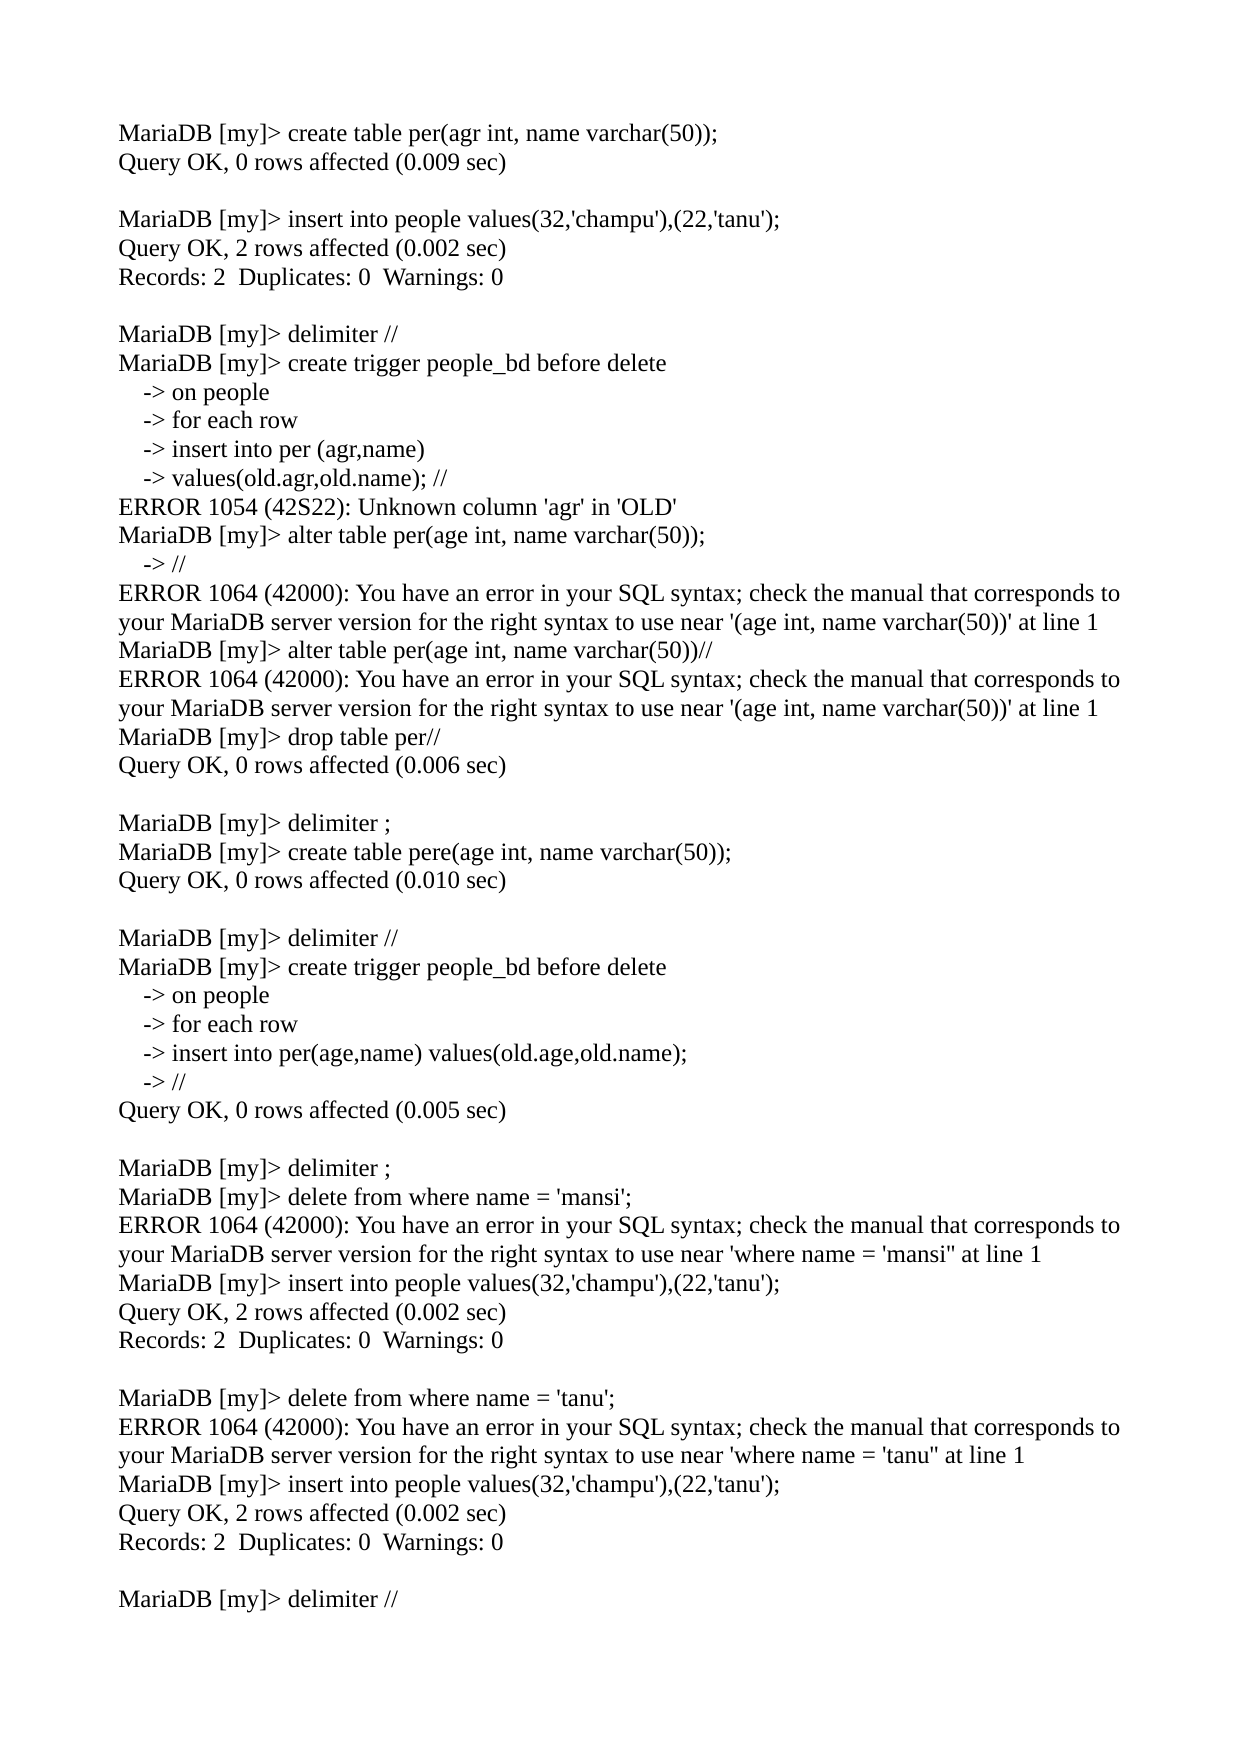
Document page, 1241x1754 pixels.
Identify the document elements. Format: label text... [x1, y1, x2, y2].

text MariaDB [my]> delimiter // [118, 923, 1122, 952]
text MariaDB [my]> alter table per(age int, name varchar(50)); [118, 521, 1122, 549]
text MariaDB [my]> delimiter ; [118, 1153, 1122, 1182]
text Records: 2 Duplicates: 0 Warnings: 0 [118, 1527, 1122, 1556]
text MariaDB [my]> create trigger people_bd before delete [118, 348, 1122, 377]
text MariaDB [my]> insert into people values(32,'champu'),(22,'tanu'); [118, 1268, 1122, 1297]
text Query OK, 2 rows affected (0.002 sec) [118, 233, 1122, 262]
text MariaDB [my]> delimiter ; [118, 808, 1122, 837]
text -> on people [118, 377, 1122, 406]
text Query OK, 0 rows affected (0.006 sec) [118, 751, 1122, 779]
text -> // [118, 549, 1122, 578]
text ERROR 1054 (42S22): Unknown column 'agr' in 'OLD' [118, 492, 1122, 521]
text MariaDB [my]> insert into people values(32,'champu'),(22,'tanu'); [118, 204, 1122, 233]
text ERROR 1064 (42000): You have an error in your SQL syntax; check the manual that corresponds to your MariaDB server version for the right syntax to use near '(age int, name varchar(50))' at line 1 [118, 578, 1122, 636]
text MariaDB [my]> delimiter // [118, 319, 1122, 348]
text MariaDB [my]> delimiter // [118, 1584, 1122, 1613]
text MariaDB [my]> delete from where name = 'mansi'; [118, 1182, 1122, 1211]
text Query OK, 2 rows affected (0.002 sec) [118, 1498, 1122, 1527]
text MariaDB [my]> alter table per(age int, name varchar(50))// [118, 636, 1122, 664]
text Query OK, 0 rows affected (0.005 sec) [118, 1096, 1122, 1124]
text -> for each row [118, 1009, 1122, 1038]
text -> insert into per(age,name) values(old.age,old.name); [118, 1038, 1122, 1067]
text MariaDB [my]> create trigger people_bd before delete [118, 952, 1122, 981]
text MariaDB [my]> create table pere(age int, name varchar(50)); [118, 837, 1122, 866]
text MariaDB [my]> delete from where name = 'tanu'; [118, 1383, 1122, 1412]
text MariaDB [my]> create table per(agr int, name varchar(50)); [118, 118, 1122, 147]
text Records: 2 Duplicates: 0 Warnings: 0 [118, 1326, 1122, 1354]
text -> values(old.agr,old.name); // [118, 463, 1122, 492]
text -> // [118, 1067, 1122, 1096]
text -> on people [118, 981, 1122, 1009]
text -> insert into per (agr,name) [118, 434, 1122, 463]
text MariaDB [my]> insert into people values(32,'champu'),(22,'tanu'); [118, 1469, 1122, 1498]
text MariaDB [my]> drop table per// [118, 722, 1122, 751]
text Query OK, 0 rows affected (0.009 sec) [118, 147, 1122, 176]
text ERROR 1064 (42000): You have an error in your SQL syntax; check the manual that corresponds to your MariaDB server version for the right syntax to use near 'where name = 'tanu'' at line 1 [118, 1412, 1122, 1469]
text -> for each row [118, 406, 1122, 434]
text ERROR 1064 (42000): You have an error in your SQL syntax; check the manual that corresponds to your MariaDB server version for the right syntax to use near 'where name = 'mansi'' at line 1 [118, 1211, 1122, 1268]
text Query OK, 0 rows affected (0.010 sec) [118, 866, 1122, 894]
text ERROR 1064 (42000): You have an error in your SQL syntax; check the manual that corresponds to your MariaDB server version for the right syntax to use near '(age int, name varchar(50))' at line 1 [118, 664, 1122, 722]
text Records: 2 Duplicates: 0 Warnings: 0 [118, 262, 1122, 291]
text Query OK, 2 rows affected (0.002 sec) [118, 1297, 1122, 1326]
